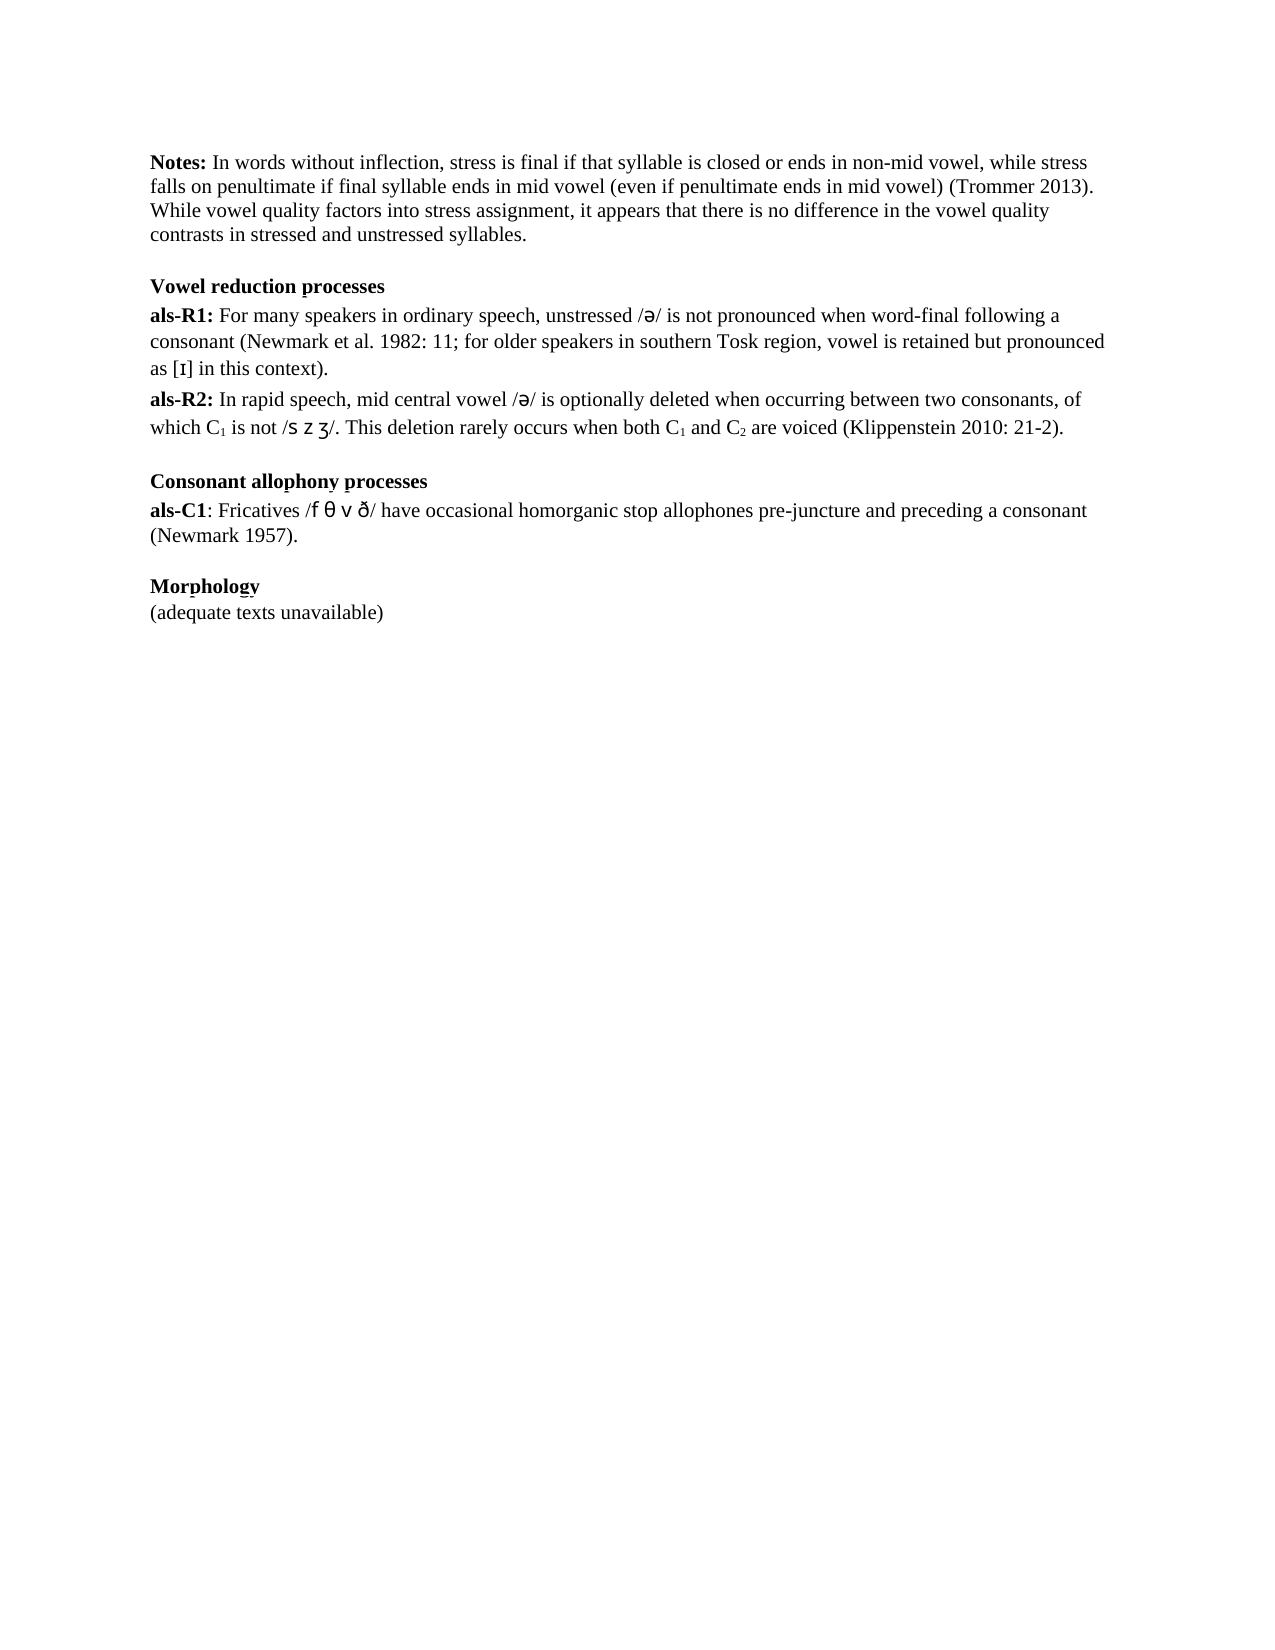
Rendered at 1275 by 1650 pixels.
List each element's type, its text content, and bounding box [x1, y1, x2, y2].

text Morphology [150, 573, 1125, 598]
text Consonant allophony processes [150, 469, 1125, 493]
text (adequate texts unavailable) [150, 600, 1125, 624]
text als-R1: For many speakers in ordinary speech, unstressed /ə/ is not pronounced when word-final following a consonant (Newmark et al. 1982: 11; for older speakers in southern Tosk region, vowel is retained but pronounced as [ɪ] in this context). [150, 301, 1125, 382]
text als-C1: Fricatives /f θ v ð/ have occasional homorganic stop allophones pre-juncture and preceding a consonant (Newmark 1957). [150, 495, 1125, 547]
text als-R2: In rapid speech, mid central vowel /ə/ is optionally deleted when occurring between two consonants, of which C1 is not /s z ʒ/. This deletion rarely occurs when both C1 and C2 are voiced (Klippenstein 2010: 21-2). [150, 384, 1125, 441]
text Notes: In words without inflection, stress is final if that syllable is closed or ends in non-mid vowel, while stress falls on penultimate if final syllable ends in mid vowel (even if penultimate ends in mid vowel) (Trommer 2013). While vowel quality factors into stress assignment, it appears that there is no difference in the vowel quality contrasts in stressed and unstressed syllables. [150, 150, 1125, 246]
text Vowel reduction processes [150, 274, 1125, 298]
